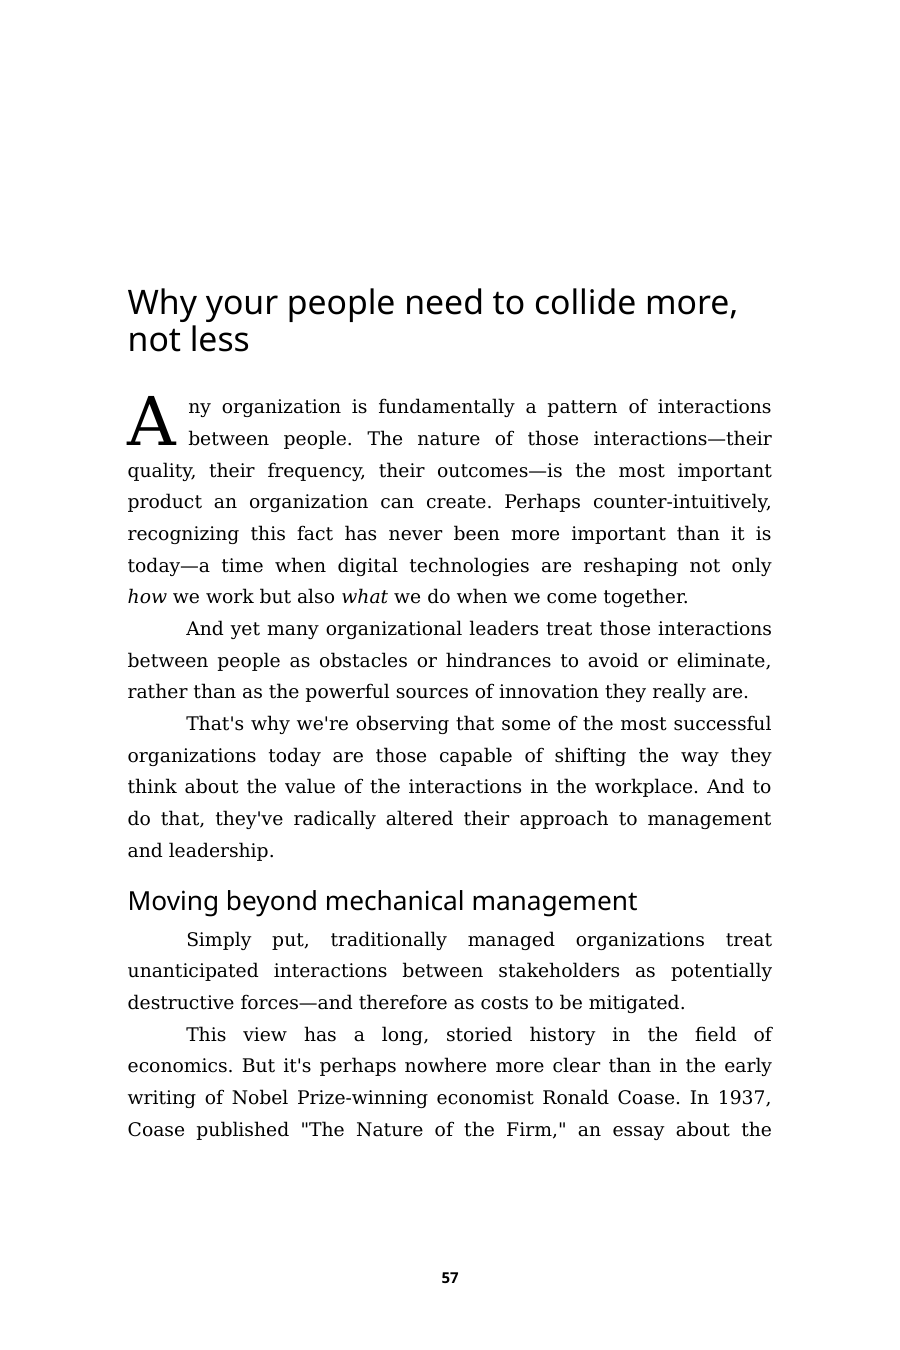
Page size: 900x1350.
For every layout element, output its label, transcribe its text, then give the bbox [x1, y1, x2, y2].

subtitle Why your people need to collide more, not less [127, 283, 772, 361]
subtitle Moving beyond mechanical management [127, 886, 772, 916]
text This view has a long, storied history in the field of economics. But it's perhaps nowhere more clear than in the early writing of Nobel Prize-winning economist Ronald Coase. In 1937, Coase published "The Nature of the Firm," an essay about the [127, 1024, 772, 1141]
text And yet many organizational leaders treat those interactions between people as obstacles or hindrances to avoid or eliminate, rather than as the powerful sources of innovation they really are. [127, 618, 772, 703]
text That's why we're observing that some of the most successful organizations today are those capable of shifting the way they think about the value of the interactions in the workplace. And to do that, they've radically altered their approach to management and leadership. [127, 713, 772, 862]
text Any organization is fundamentally a pattern of interactions between people. The nature of those interactions—their quality, their frequency, their outcomes—is the most important product an organization can create. Perhaps counter-intuitively, recognizing this fact has never been more important than it is today—a time when digital technologies are reshaping not only how we work but also what we do when we come together. [127, 396, 772, 608]
text Simply put, traditionally managed organizations treat unanticipated interactions between stakeholders as potentially destructive forces—and therefore as costs to be mitigated. [127, 929, 772, 1014]
